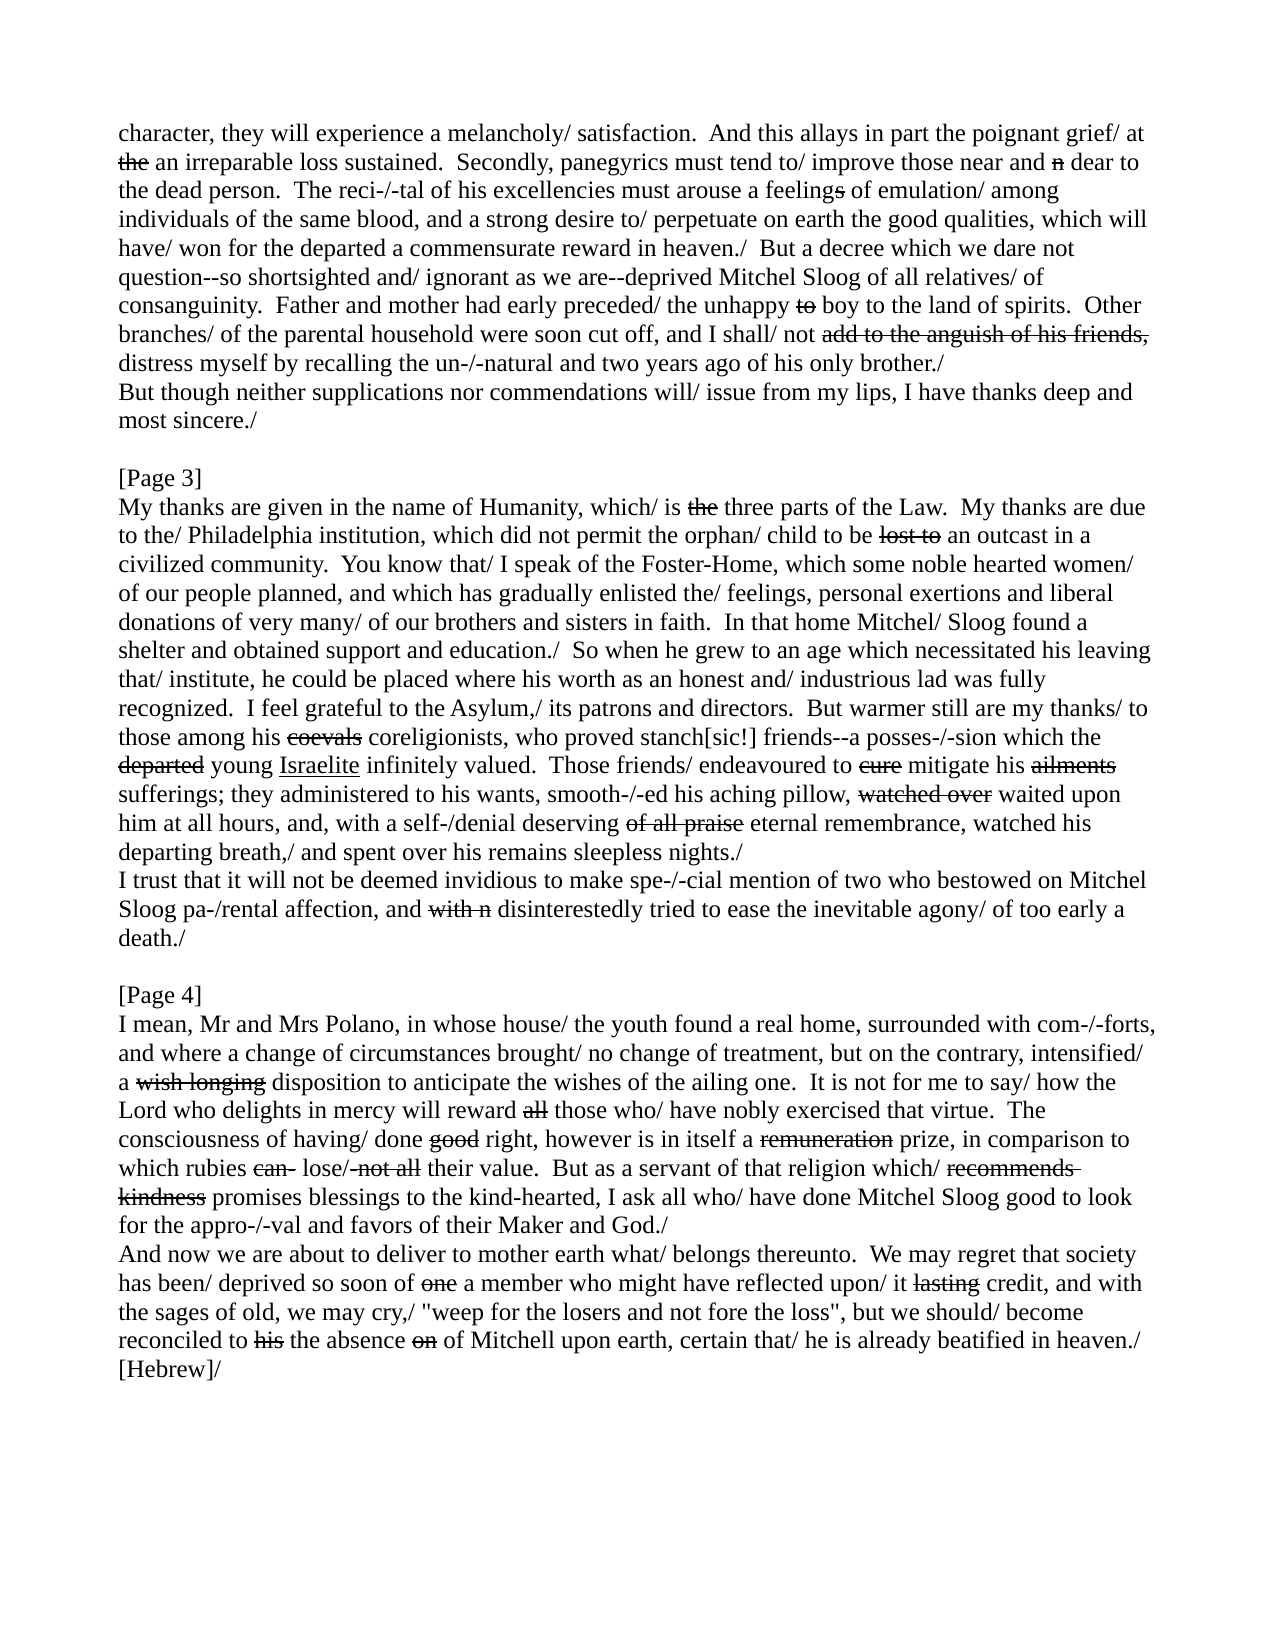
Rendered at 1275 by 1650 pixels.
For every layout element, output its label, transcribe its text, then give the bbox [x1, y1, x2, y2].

text But though neither supplications nor commendations will/ issue from my lips, I have thanks deep and most sincere./ [118, 377, 1157, 434]
text I mean, Mr and Mrs Polano, in whose house/ the youth found a real home, surrounded with com-/-forts, and where a change of circumstances brought/ no change of treatment, but on the contrary, intensified/ a wish longing disposition to anticipate the wishes of the ailing one. It is not for me to say/ how the Lord who delights in mercy will reward all those who/ have nobly exercised that virtue. The consciousness of having/ done good right, however is in itself a remuneration prize, in comparison to which rubies can- lose/-not all their value. But as a servant of that religion which/ recommends kindness promises blessings to the kind-hearted, I ask all who/ have done Mitchel Sloog good to look for the appro-/-val and favors of their Maker and God./ [118, 1009, 1157, 1239]
text character, they will experience a melancholy/ satisfaction. And this allays in part the poignant grief/ at the an irreparable loss sustained. Secondly, panegyrics must tend to/ improve those near and n dear to the dead person. The reci-/-tal of his excellencies must arouse a feelings of emulation/ among individuals of the same blood, and a strong desire to/ perpetuate on earth the good qualities, which will have/ won for the departed a commensurate reward in heaven./ But a decree which we dare not question--so shortsighted and/ ignorant as we are--deprived Mitchel Sloog of all relatives/ of consanguinity. Father and mother had early preceded/ the unhappy to boy to the land of spirits. Other branches/ of the parental household were soon cut off, and I shall/ not add to the anguish of his friends, distress myself by recalling the un-/-natural and two years ago of his only brother./ [118, 118, 1157, 377]
text [Page 4] [118, 981, 1157, 1009]
text I trust that it will not be deemed invidious to make spe-/-cial mention of two who bestowed on Mitchel Sloog pa-/rental affection, and with n disinterestedly tried to ease the inevitable agony/ of too early a death./ [118, 866, 1157, 952]
text [Hebrew]/ [118, 1354, 1157, 1383]
text And now we are about to deliver to mother earth what/ belongs thereunto. We may regret that society has been/ deprived so soon of one a member who might have reflected upon/ it lasting credit, and with the sages of old, we may cry,/ "weep for the losers and not fore the loss", but we should/ become reconciled to his the absence on of Mitchell upon earth, certain that/ he is already beatified in heaven./ [118, 1239, 1157, 1354]
text [Page 3] [118, 463, 1157, 492]
text My thanks are given in the name of Humanity, which/ is the three parts of the Law. My thanks are due to the/ Philadelphia institution, which did not permit the orphan/ child to be lost to an outcast in a civilized community. You know that/ I speak of the Foster-Home, which some noble hearted women/ of our people planned, and which has gradually enlisted the/ feelings, personal exertions and liberal donations of very many/ of our brothers and sisters in faith. In that home Mitchel/ Sloog found a shelter and obtained support and education./ So when he grew to an age which necessitated his leaving that/ institute, he could be placed where his worth as an honest and/ industrious lad was fully recognized. I feel grateful to the Asylum,/ its patrons and directors. But warmer still are my thanks/ to those among his coevals coreligionists, who proved stanch[sic!] friends--a posses-/-sion which the departed young Israelite infinitely valued. Those friends/ endeavoured to cure mitigate his ailments sufferings; they administered to his wants, smooth-/-ed his aching pillow, watched over waited upon him at all hours, and, with a self-/denial deserving of all praise eternal remembrance, watched his departing breath,/ and spent over his remains sleepless nights./ [118, 492, 1157, 866]
